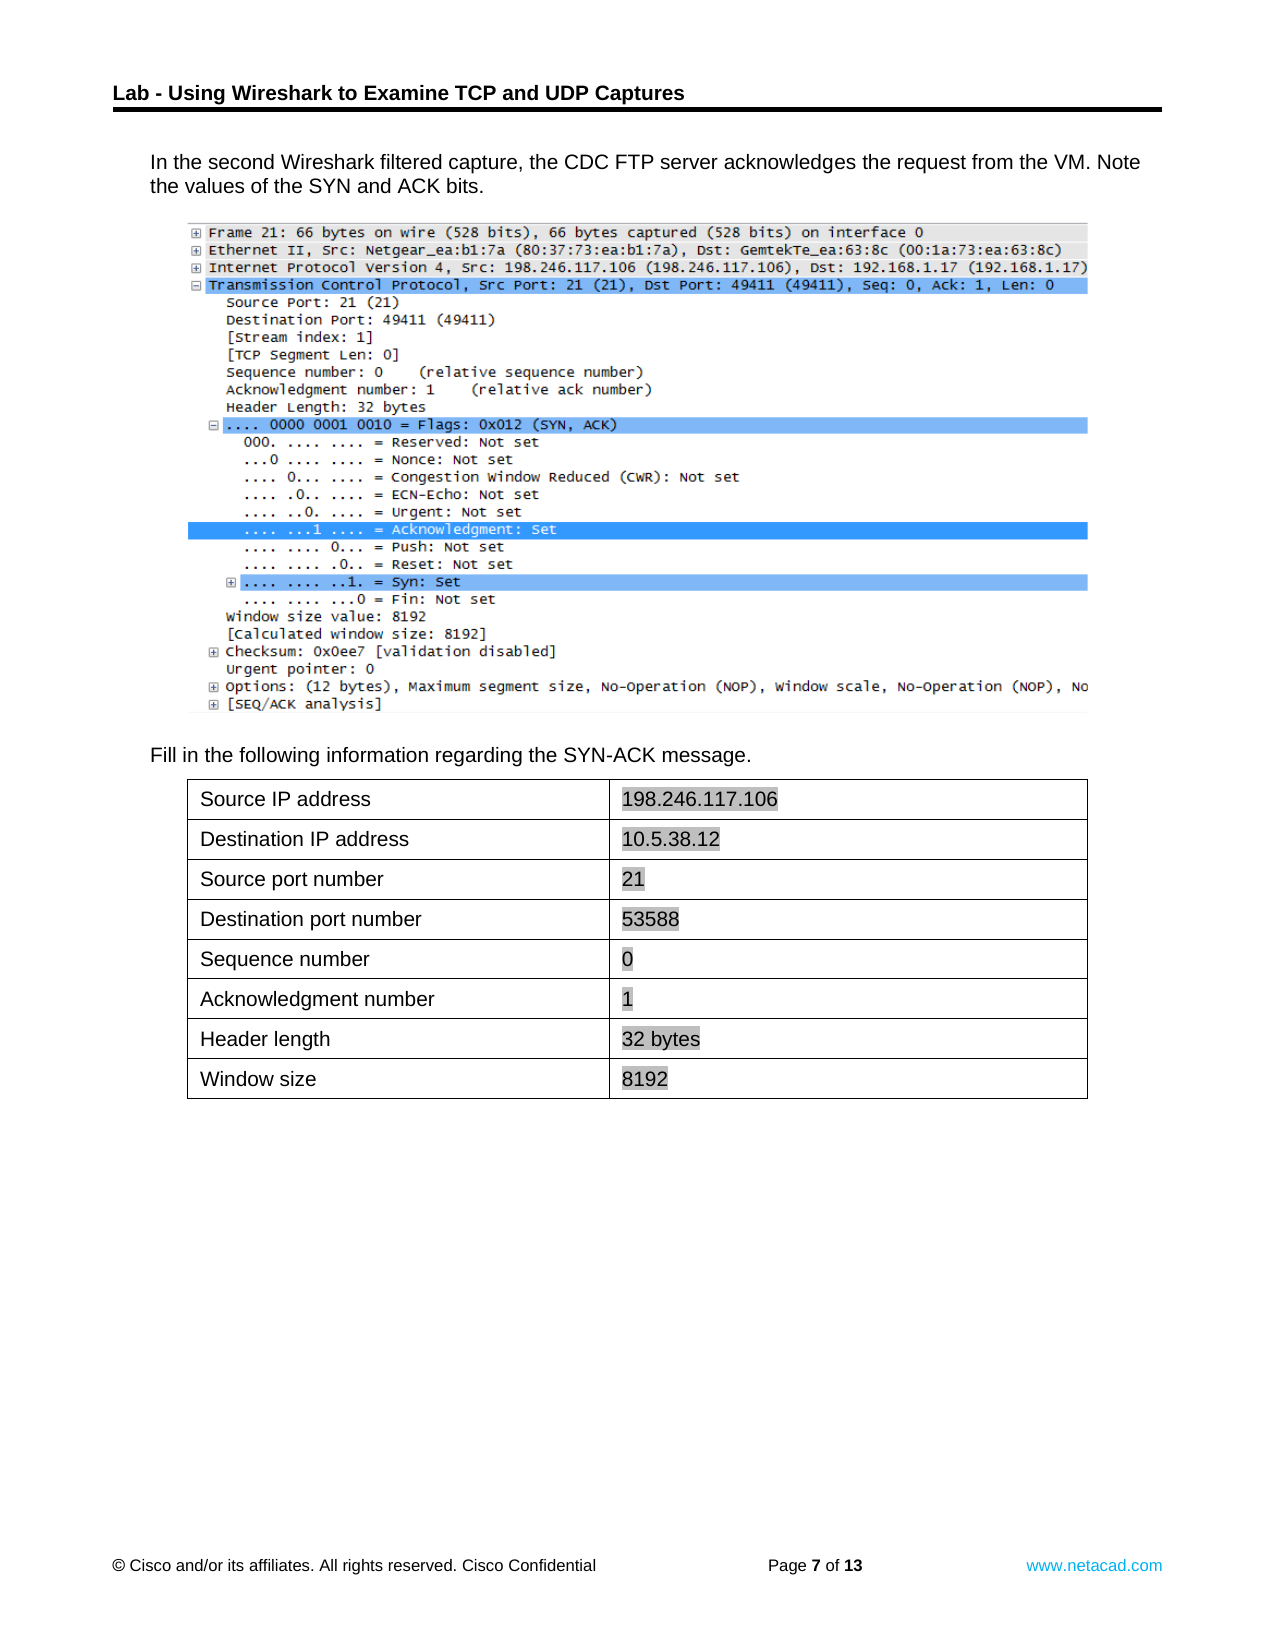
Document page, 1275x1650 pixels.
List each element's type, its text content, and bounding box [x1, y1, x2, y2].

table_cell 0 [610, 940, 1087, 978]
table_cell Destination port number [188, 900, 609, 938]
table_header 198.246.117.106 [610, 780, 1087, 819]
table_cell 21 [610, 860, 1087, 898]
table_cell 10.5.38.12 [610, 820, 1087, 859]
text Fill in the following information regarding the SYN-ACK message. [150, 742, 1162, 766]
table_cell 32 bytes [610, 1019, 1087, 1058]
table_header Source IP address [188, 780, 609, 819]
table_cell Acknowledgment number [188, 979, 609, 1018]
table_cell Source port number [188, 860, 609, 898]
table_cell 8192 [610, 1059, 1087, 1098]
text In the second Wireshark filtered capture, the CDC FTP server acknowledges the request from the VM. Note the values of the SYN and ACK bits. [150, 150, 1162, 198]
table_cell 1 [610, 979, 1087, 1018]
table_cell Destination IP address [188, 820, 609, 859]
table_cell Sequence number [188, 940, 609, 978]
table_cell Window size [188, 1059, 609, 1098]
table_cell Header length [188, 1019, 609, 1058]
table_cell 53588 [610, 900, 1087, 938]
picture [187, 222, 1088, 713]
